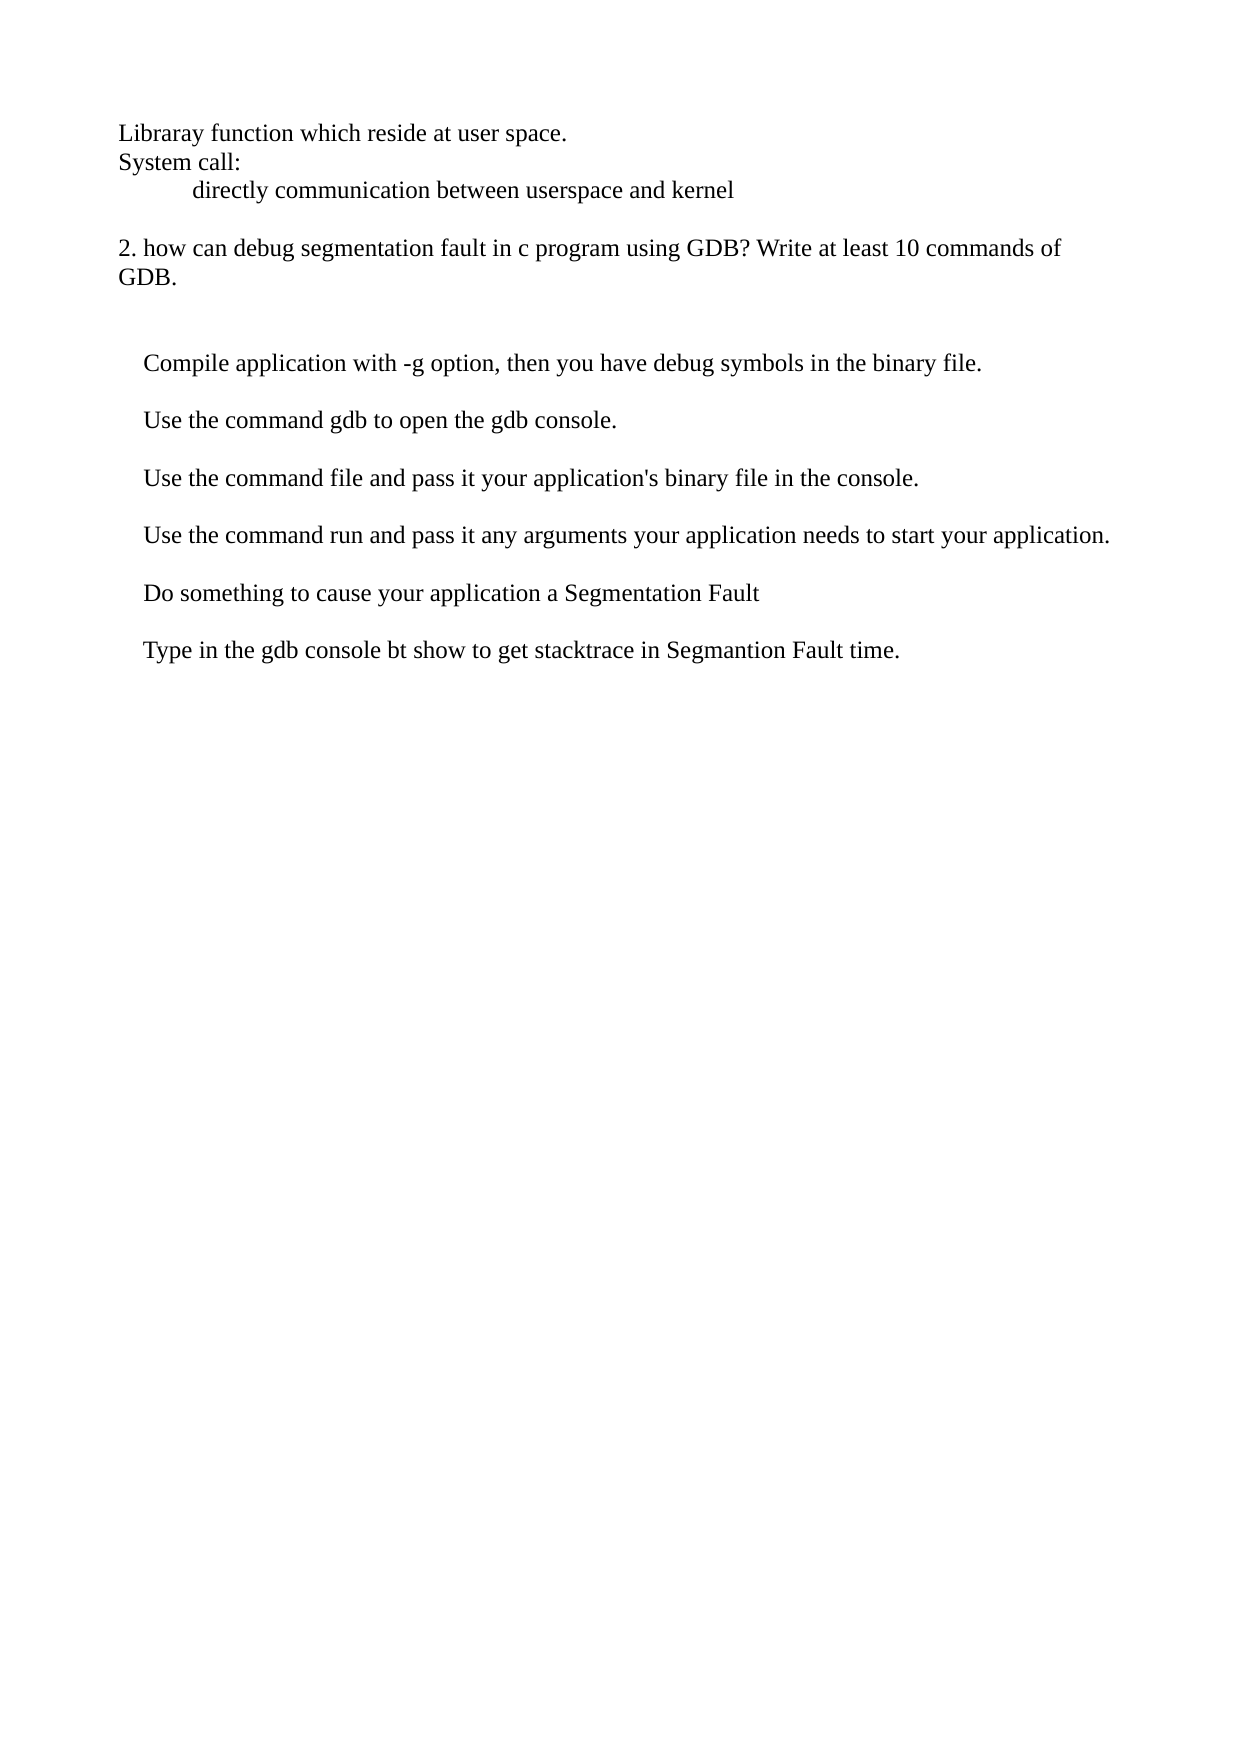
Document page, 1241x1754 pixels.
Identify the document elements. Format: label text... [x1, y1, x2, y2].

text Do something to cause your application a Segmentation Fault [118, 578, 1122, 607]
text Type in the gdb console bt show to get stacktrace in Segmantion Fault time. [118, 636, 1122, 664]
text Use the command file and pass it your application's binary file in the console. [118, 463, 1122, 492]
text Libraray function which reside at user space. [118, 118, 1122, 147]
text Use the command gdb to open the gdb console. [118, 406, 1122, 434]
text System call: [118, 147, 1122, 176]
text directly communication between userspace and kernel [118, 176, 1122, 204]
text Use the command run and pass it any arguments your application needs to start your application. [118, 521, 1122, 549]
text 2. how can debug segmentation fault in c program using GDB? Write at least 10 commands of GDB. [118, 233, 1122, 291]
text Compile application with -g option, then you have debug symbols in the binary file. [118, 348, 1122, 377]
